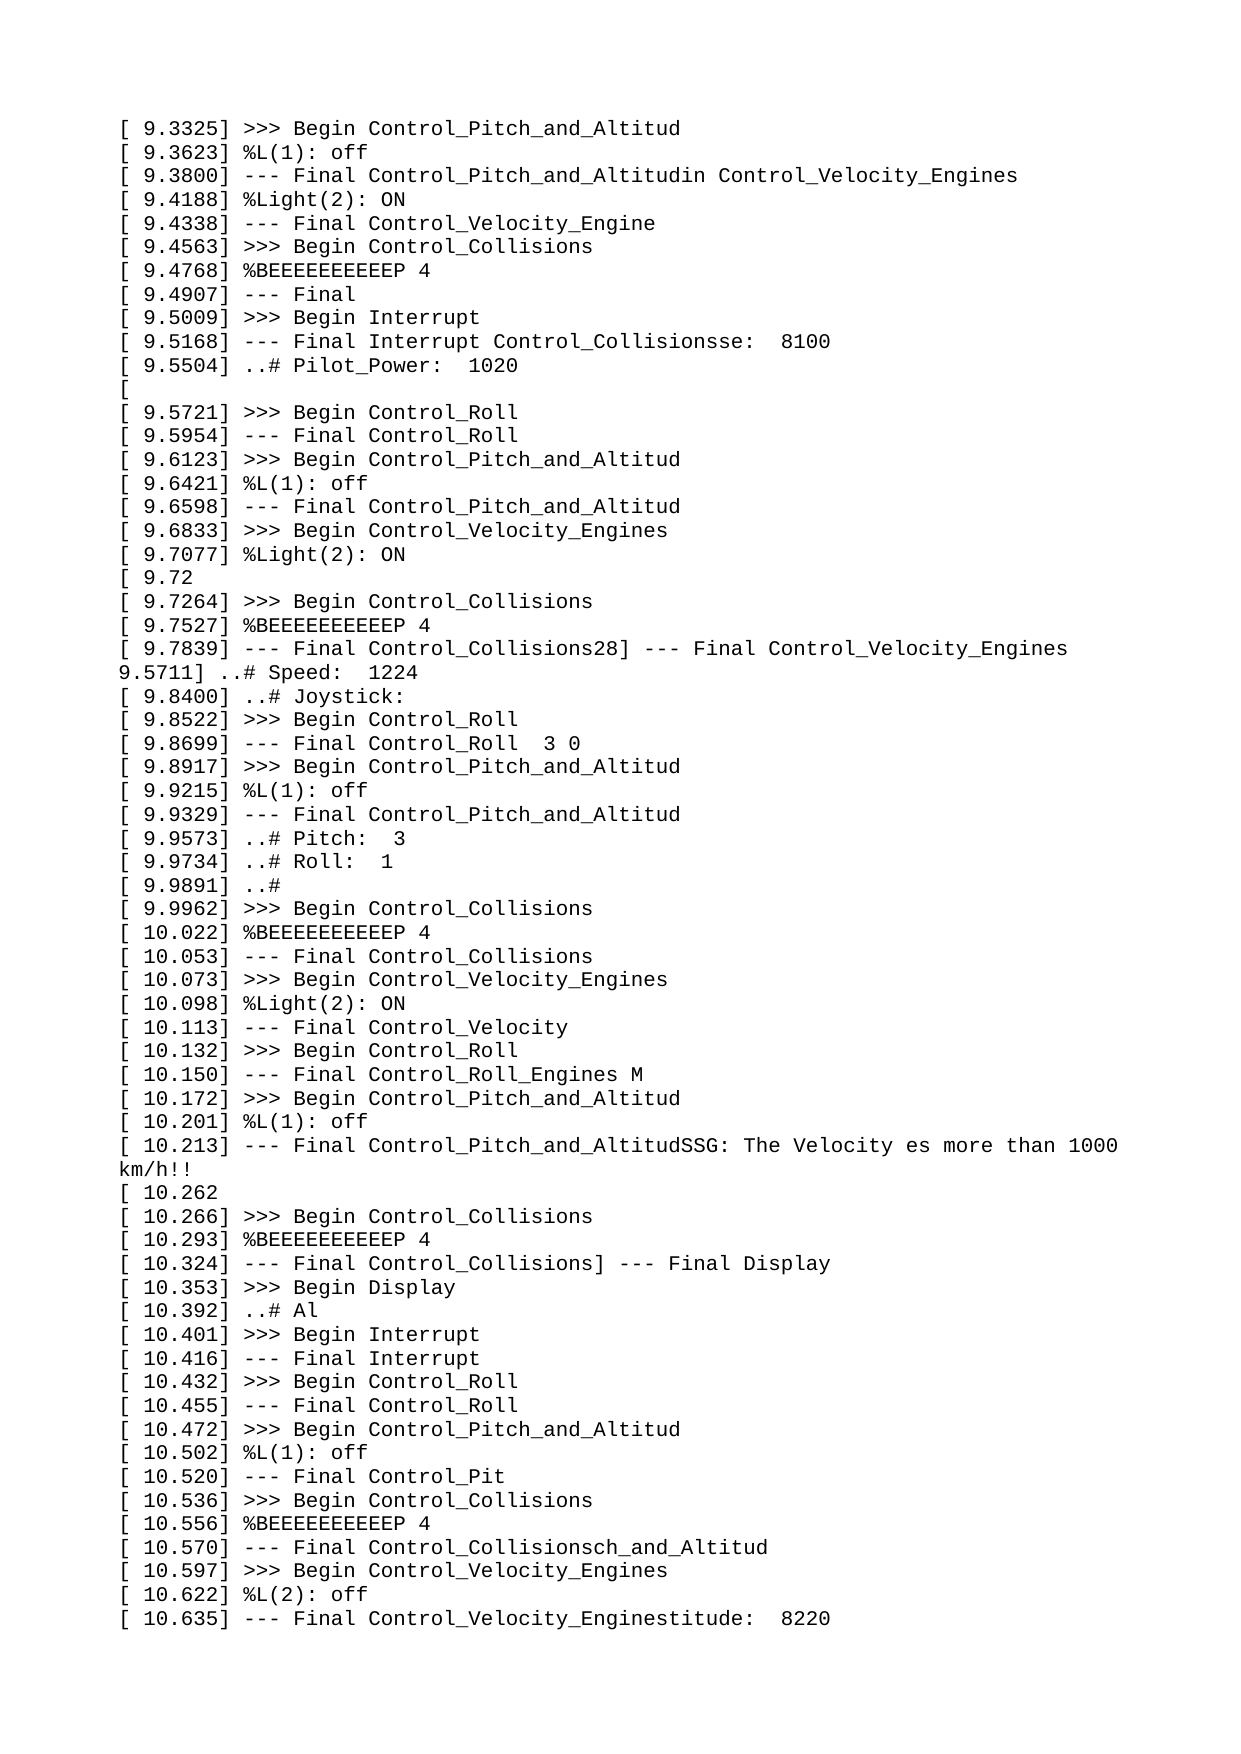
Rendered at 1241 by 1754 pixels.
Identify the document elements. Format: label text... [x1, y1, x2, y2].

text [ 10.172] >>> Begin Control_Pitch_and_Altitud [118, 1088, 1122, 1111]
text [ 10.213] --- Final Control_Pitch_and_AltitudSSG: The Velocity es more than 1000 km/h!! [118, 1135, 1122, 1182]
text [ 9.7527] %BEEEEEEEEEEP 4 [118, 615, 1122, 638]
text [ 10.132] >>> Begin Control_Roll [118, 1040, 1122, 1064]
text [ 10.536] >>> Begin Control_Collisions [118, 1489, 1122, 1513]
text [ 10.201] %L(1): off [118, 1111, 1122, 1135]
text [ 9.7839] --- Final Control_Collisions28] --- Final Control_Velocity_Engines 9.5711] ..# Speed: 1224 [118, 638, 1122, 686]
text [ 10.262 [118, 1182, 1122, 1206]
text [ 9.5954] --- Final Control_Roll [118, 426, 1122, 449]
text [ 10.392] ..# Al [118, 1300, 1122, 1324]
text [ 10.266] >>> Begin Control_Collisions [118, 1206, 1122, 1229]
text [ 9.6123] >>> Begin Control_Pitch_and_Altitud [118, 449, 1122, 473]
text [ 9.5721] >>> Begin Control_Roll [118, 402, 1122, 426]
text [ 10.401] >>> Begin Interrupt [118, 1324, 1122, 1348]
text [ 10.353] >>> Begin Display [118, 1277, 1122, 1300]
text [ 9.9573] ..# Pitch: 3 [118, 827, 1122, 851]
text [ 9.9329] --- Final Control_Pitch_and_Altitud [118, 804, 1122, 827]
text [ 10.150] --- Final Control_Roll_Engines M [118, 1064, 1122, 1088]
text [ 9.8699] --- Final Control_Roll 3 0 [118, 733, 1122, 757]
text [ 10.635] --- Final Control_Velocity_Enginestitude: 8220 [118, 1608, 1122, 1631]
text [ 10.293] %BEEEEEEEEEEP 4 [118, 1229, 1122, 1253]
text [ 9.8400] ..# Joystick: [118, 686, 1122, 709]
text [ 9.8522] >>> Begin Control_Roll [118, 709, 1122, 733]
text [ 9.4768] %BEEEEEEEEEEP 4 [118, 260, 1122, 284]
text [ 9.6833] >>> Begin Control_Velocity_Engines [118, 520, 1122, 544]
text [ 9.72 [118, 567, 1122, 591]
text [ 9.4338] --- Final Control_Velocity_Engine [118, 213, 1122, 236]
text [ 9.7077] %Light(2): ON [118, 544, 1122, 567]
text [ 10.570] --- Final Control_Collisionsch_and_Altitud [118, 1537, 1122, 1561]
text [ 9.9891] ..# [118, 875, 1122, 898]
text [ 10.113] --- Final Control_Velocity [118, 1017, 1122, 1040]
text [ 9.5168] --- Final Interrupt Control_Collisionsse: 8100 [118, 331, 1122, 354]
text [ 9.4188] %Light(2): ON [118, 189, 1122, 213]
text [ 10.022] %BEEEEEEEEEEP 4 [118, 922, 1122, 946]
text [ 10.472] >>> Begin Control_Pitch_and_Altitud [118, 1419, 1122, 1442]
text [ 10.520] --- Final Control_Pit [118, 1466, 1122, 1489]
text [ 10.073] >>> Begin Control_Velocity_Engines [118, 969, 1122, 993]
text [ 10.502] %L(1): off [118, 1442, 1122, 1466]
text [ 9.9215] %L(1): off [118, 780, 1122, 804]
text [ 9.4563] >>> Begin Control_Collisions [118, 236, 1122, 260]
text [ 10.053] --- Final Control_Collisions [118, 946, 1122, 969]
text [ 10.098] %Light(2): ON [118, 993, 1122, 1017]
text [ 9.7264] >>> Begin Control_Collisions [118, 591, 1122, 615]
text [ 9.9962] >>> Begin Control_Collisions [118, 898, 1122, 922]
text [ 10.416] --- Final Interrupt [118, 1348, 1122, 1371]
text [ [118, 378, 1122, 402]
text [ 9.3325] >>> Begin Control_Pitch_and_Altitud [118, 118, 1122, 142]
text [ 9.3800] --- Final Control_Pitch_and_Altitudin Control_Velocity_Engines [118, 165, 1122, 189]
text [ 10.556] %BEEEEEEEEEEP 4 [118, 1513, 1122, 1537]
text [ 9.8917] >>> Begin Control_Pitch_and_Altitud [118, 757, 1122, 780]
text [ 10.597] >>> Begin Control_Velocity_Engines [118, 1561, 1122, 1584]
text [ 9.3623] %L(1): off [118, 142, 1122, 165]
text [ 9.6598] --- Final Control_Pitch_and_Altitud [118, 496, 1122, 520]
text [ 9.5009] >>> Begin Interrupt [118, 307, 1122, 331]
text [ 9.5504] ..# Pilot_Power: 1020 [118, 354, 1122, 378]
text [ 10.432] >>> Begin Control_Roll [118, 1371, 1122, 1395]
text [ 10.622] %L(2): off [118, 1584, 1122, 1608]
text [ 9.6421] %L(1): off [118, 473, 1122, 496]
text [ 9.4907] --- Final [118, 284, 1122, 307]
text [ 9.9734] ..# Roll: 1 [118, 851, 1122, 875]
text [ 10.324] --- Final Control_Collisions] --- Final Display [118, 1253, 1122, 1277]
text [ 10.455] --- Final Control_Roll [118, 1395, 1122, 1419]
